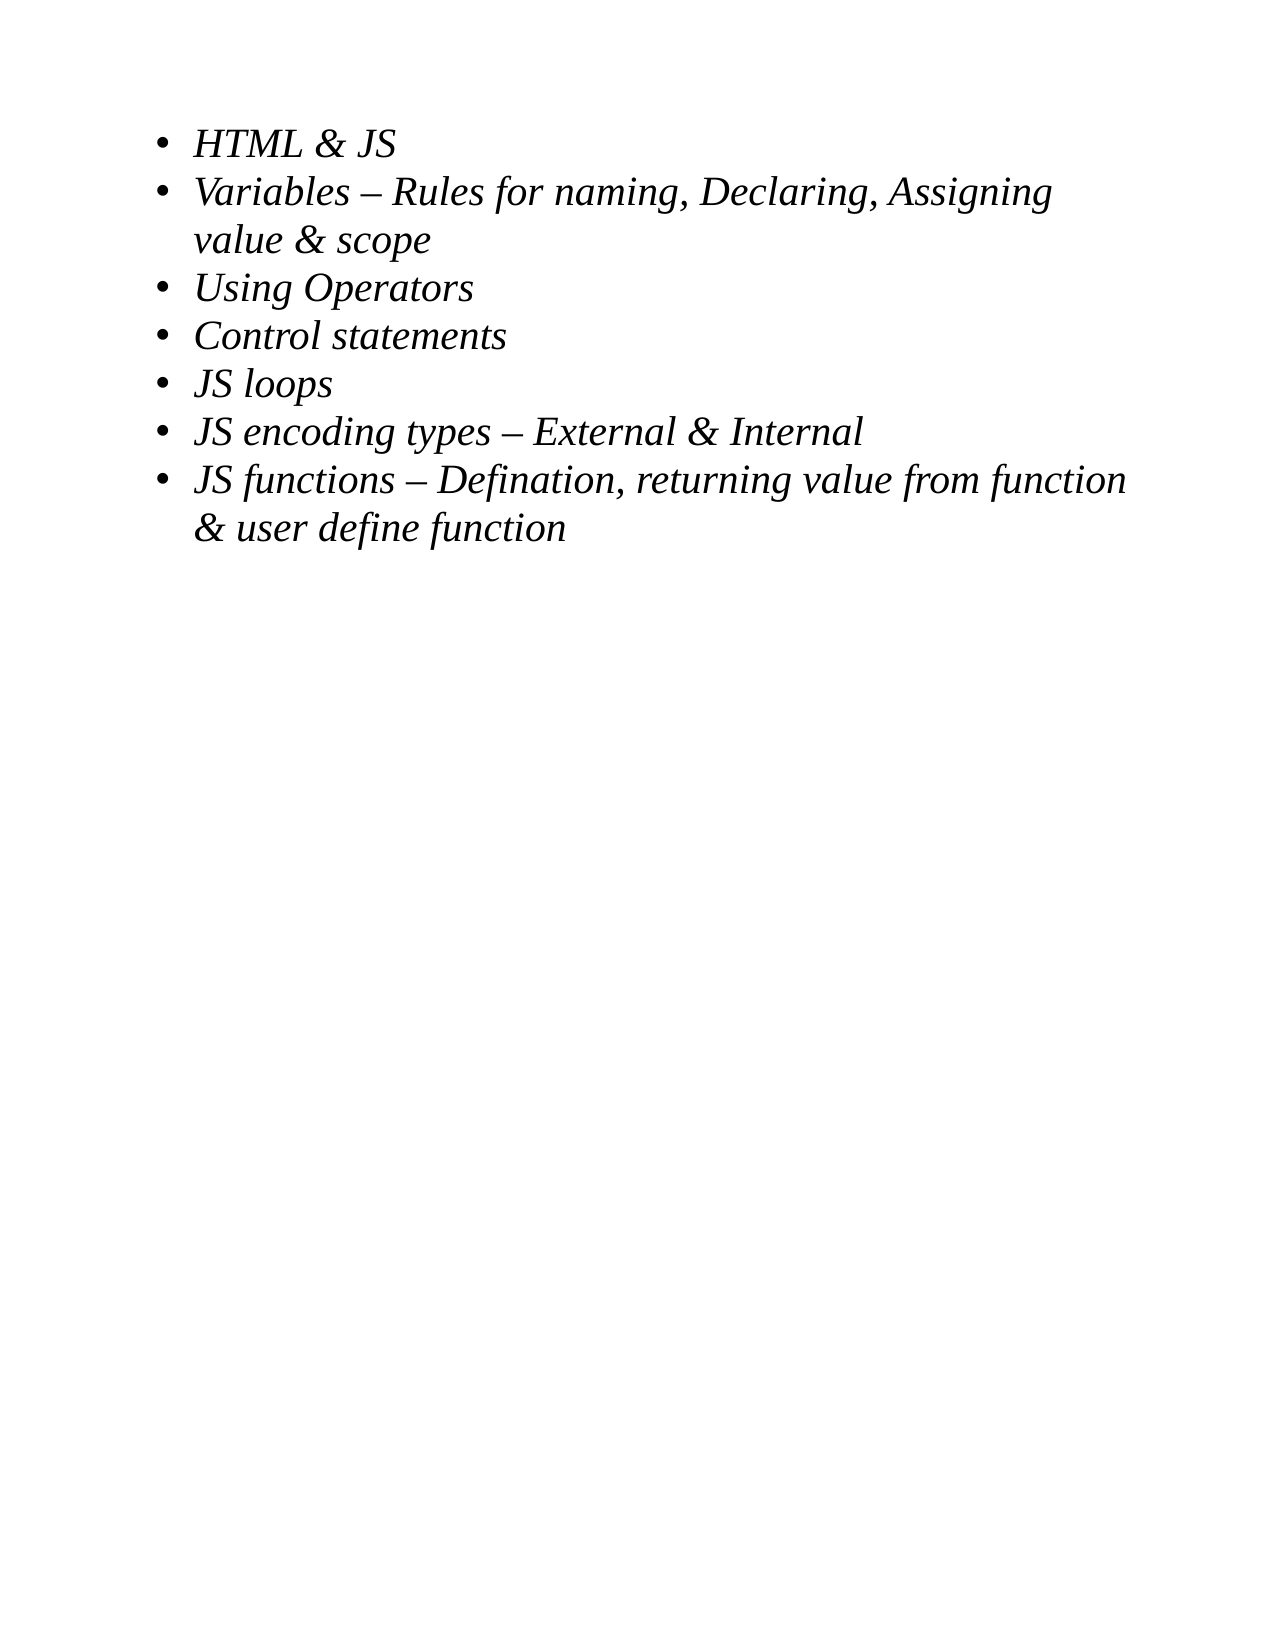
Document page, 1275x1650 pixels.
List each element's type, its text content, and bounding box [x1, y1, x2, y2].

list Control statements [156, 310, 1157, 358]
list JS functions – Defination, returning value from function & user define function [156, 454, 1157, 550]
list HTML & JS [156, 118, 1157, 166]
list JS loops [156, 358, 1157, 406]
list JS encoding types – External & Internal [156, 406, 1157, 454]
list Variables – Rules for naming, Declaring, Assigning value & scope [156, 166, 1157, 262]
list Using Operators [156, 262, 1157, 310]
